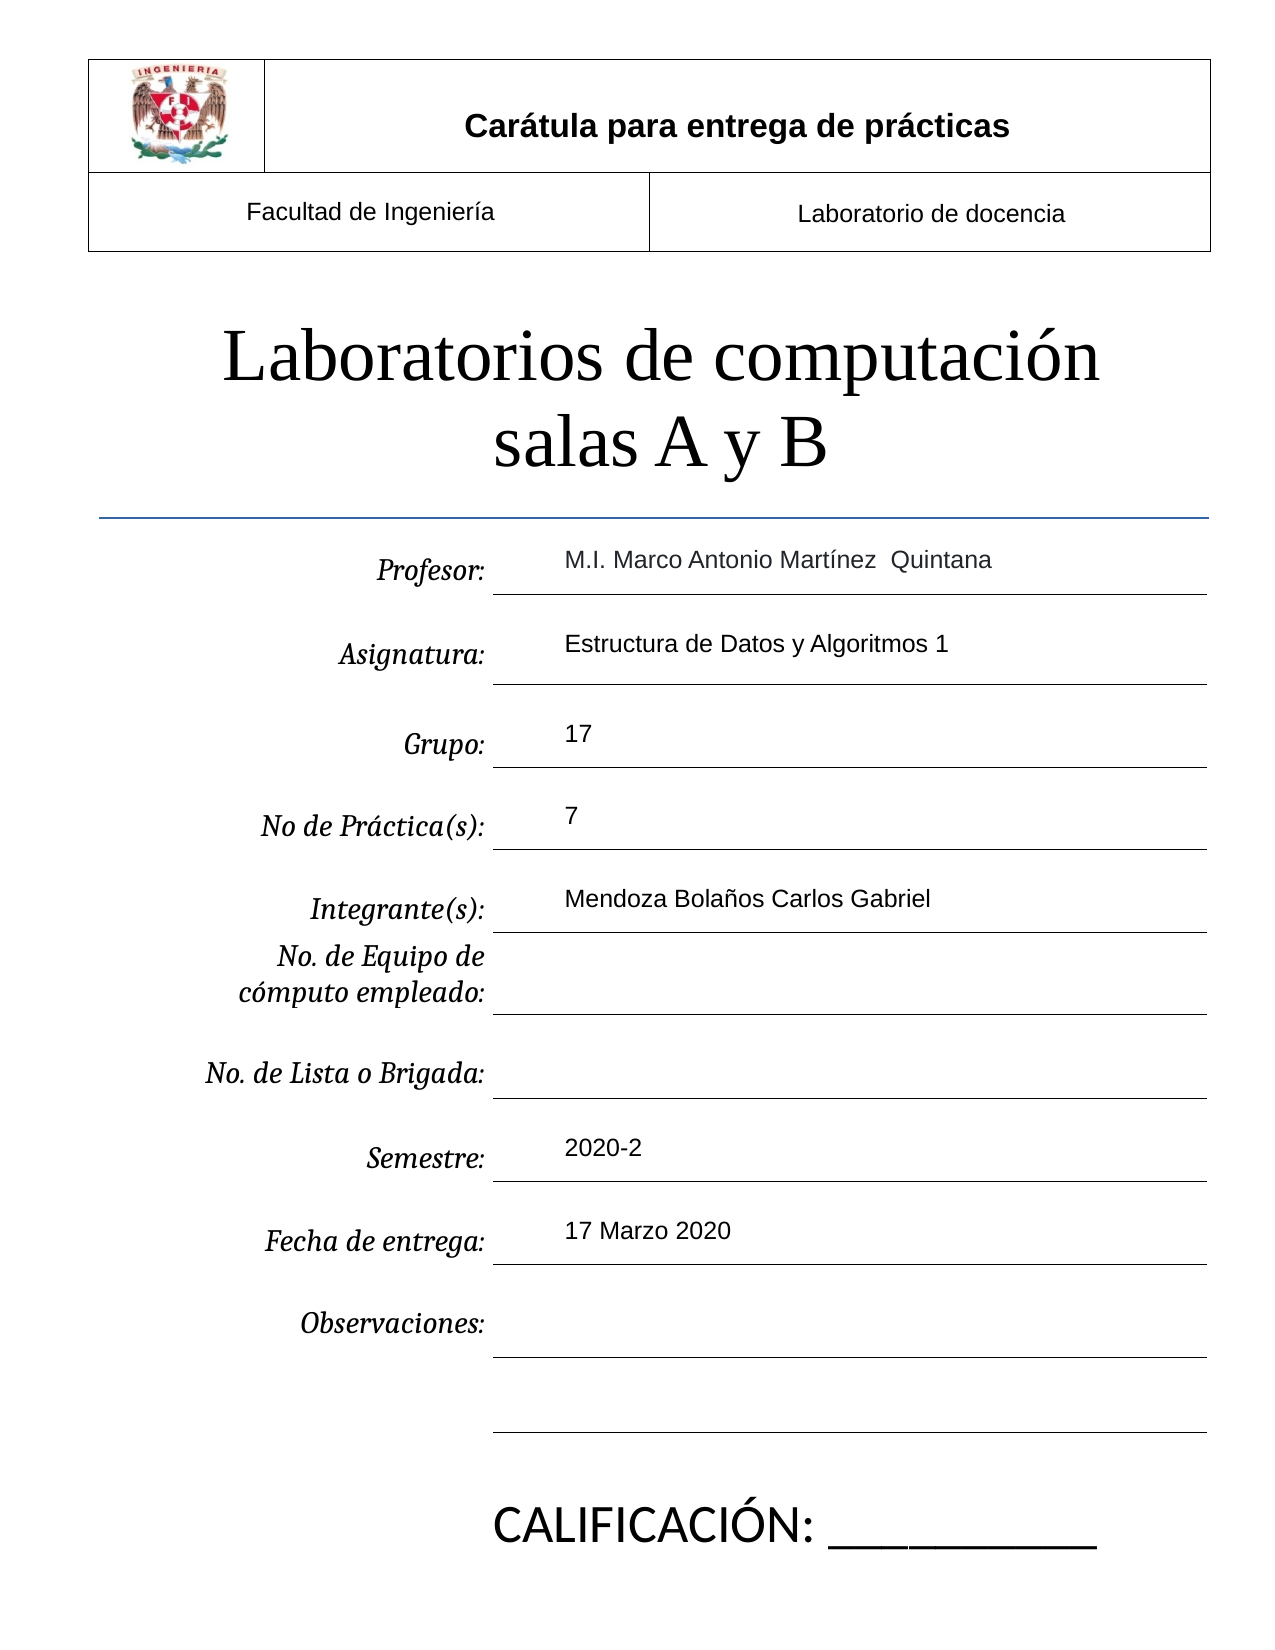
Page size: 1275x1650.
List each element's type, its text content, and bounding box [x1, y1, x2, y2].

table_cell Integrante(s): [118, 849, 493, 932]
table_cell Semestre: [118, 1098, 493, 1181]
table_cell Fecha de entrega: [118, 1181, 493, 1263]
table_header Carátula para entrega de prácticas [265, 60, 1210, 172]
table_cell No. de Lista o Brigada: [118, 1014, 493, 1098]
table_cell 7 [493, 768, 1207, 849]
table_cell Mendoza Bolaños Carlos Gabriel [493, 850, 1207, 932]
table_cell Grupo: [118, 684, 493, 766]
table_cell [493, 1265, 1207, 1357]
table_header [89, 60, 264, 172]
table_cell 2020-2 [493, 1099, 1207, 1181]
text CALIFICACIÓN: __________ [118, 1489, 1205, 1556]
table_cell 17 [493, 685, 1207, 766]
table_header [118, 511, 493, 517]
table_cell 17 Marzo 2020 [493, 1182, 1207, 1263]
table_cell [493, 933, 1207, 1013]
table_cell No. de Equipo de cómputo empleado: [118, 932, 493, 1013]
table_cell Estructura de Datos y Algoritmos 1 [493, 595, 1207, 684]
table_cell Laboratorio de docencia [650, 173, 1210, 251]
table_cell Observaciones: [118, 1264, 493, 1357]
table_cell [493, 1015, 1207, 1098]
table_cell [493, 1358, 1207, 1432]
table_cell [118, 1357, 493, 1432]
table_cell Asignatura: [118, 594, 493, 684]
table_header Profesor: [118, 519, 493, 594]
text salas A y B [118, 396, 1205, 482]
table_header [493, 511, 1207, 517]
text Laboratorios de computación [118, 310, 1205, 396]
table_cell Facultad de Ingeniería [89, 173, 649, 251]
table_header M.I. Marco Antonio Martínez Quintana [493, 519, 1207, 594]
table_cell No de Práctica(s): [118, 766, 493, 849]
